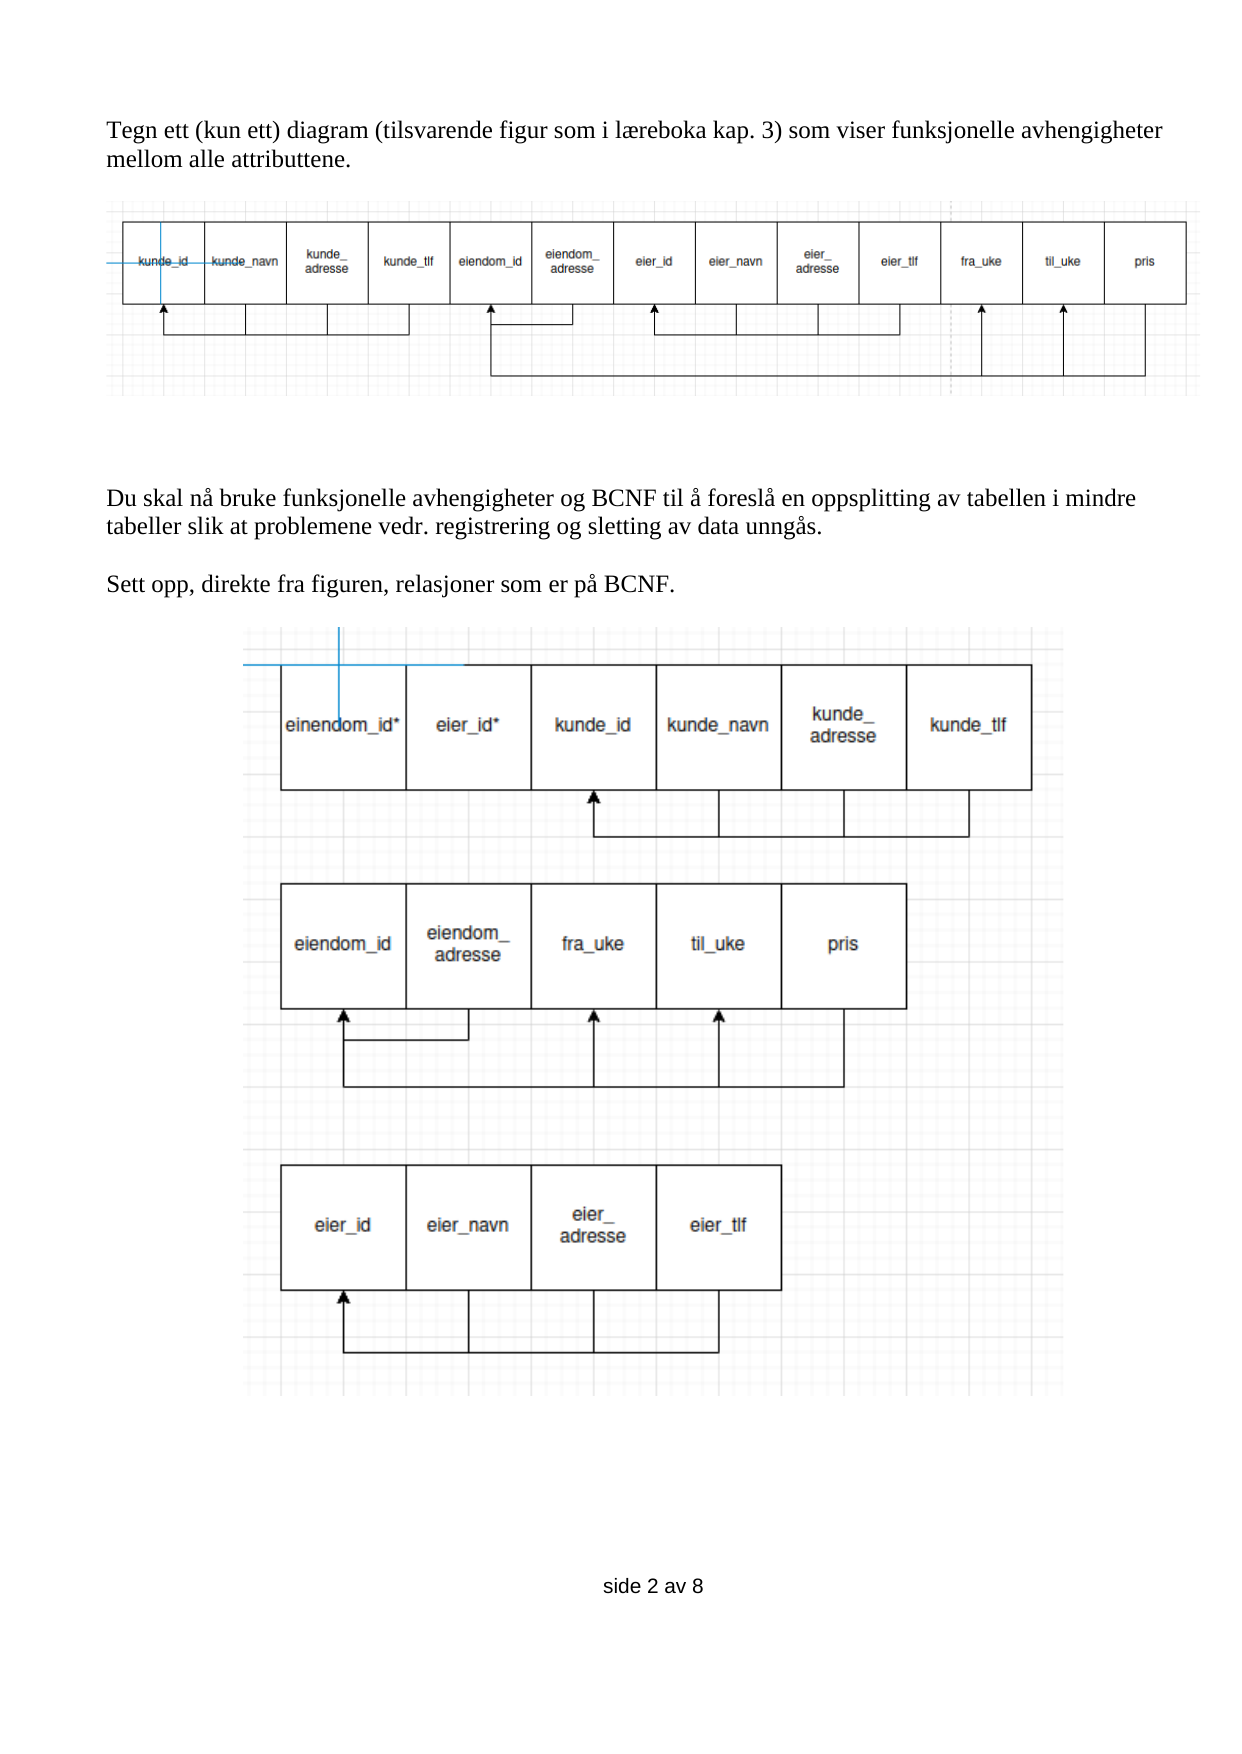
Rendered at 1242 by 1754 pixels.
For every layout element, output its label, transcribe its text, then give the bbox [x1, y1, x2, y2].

text Du skal nå bruke funksjonelle avhengigheter og BCNF til å foreslå en oppsplitting av tabellen i mindre tabeller slik at problemene vedr. registrering og sletting av data unngås. [106, 483, 1200, 540]
picture [243, 627, 1064, 1396]
picture [106, 201, 1200, 396]
text Sett opp, direkte fra figuren, relasjoner som er på BCNF. [106, 569, 1200, 598]
text Tegn ett (kun ett) diagram (tilsvarende figur som i læreboka kap. 3) som viser funksjonelle avhengigheter mellom alle attributtene. [106, 115, 1200, 172]
